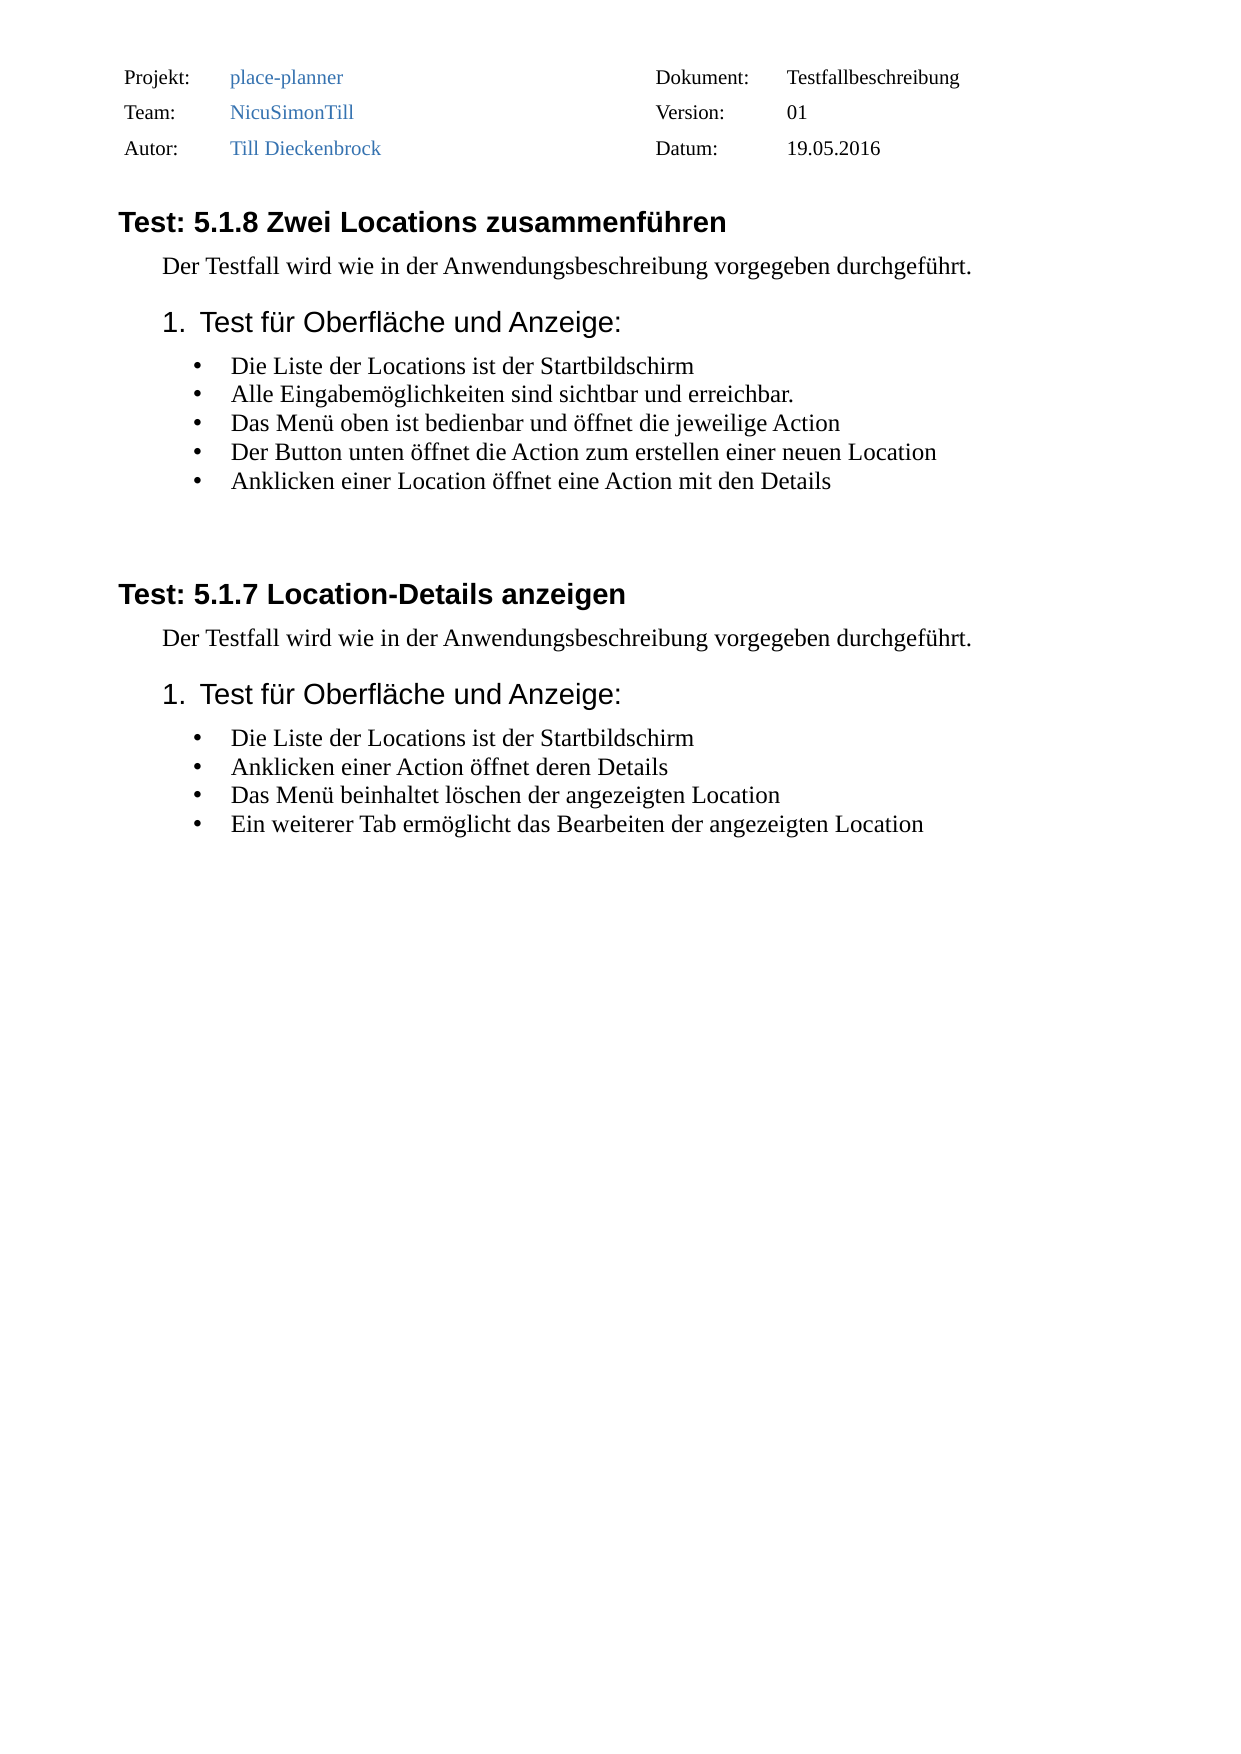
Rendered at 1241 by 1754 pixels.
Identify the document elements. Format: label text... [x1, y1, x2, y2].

list Anklicken einer Action öffnet deren Details [193, 752, 1181, 780]
list Anklicken einer Location öffnet eine Action mit den Details [193, 466, 1181, 494]
list Die Liste der Locations ist der Startbildschirm [193, 723, 1181, 752]
list Das Menü beinhaltet löschen der angezeigten Location [193, 780, 1181, 809]
subtitle Test für Oberfläche und Anzeige: [162, 305, 1181, 338]
text Der Testfall wird wie in der Anwendungsbeschreibung vorgegeben durchgeführt. [162, 623, 1181, 652]
subtitle Test: 5.1.8 Zwei Locations zusammenführen [118, 205, 1181, 238]
list Alle Eingabemöglichkeiten sind sichtbar und erreichbar. [193, 379, 1181, 408]
text Der Testfall wird wie in der Anwendungsbeschreibung vorgegeben durchgeführt. [162, 251, 1181, 280]
list Ein weiterer Tab ermöglicht das Bearbeiten der angezeigten Location [193, 809, 1181, 838]
subtitle Test für Oberfläche und Anzeige: [162, 677, 1181, 710]
list Die Liste der Locations ist der Startbildschirm [193, 351, 1181, 379]
list Der Button unten öffnet die Action zum erstellen einer neuen Location [193, 437, 1181, 466]
list Das Menü oben ist bedienbar und öffnet die jeweilige Action [193, 408, 1181, 437]
subtitle Test: 5.1.7 Location-Details anzeigen [118, 577, 1181, 611]
